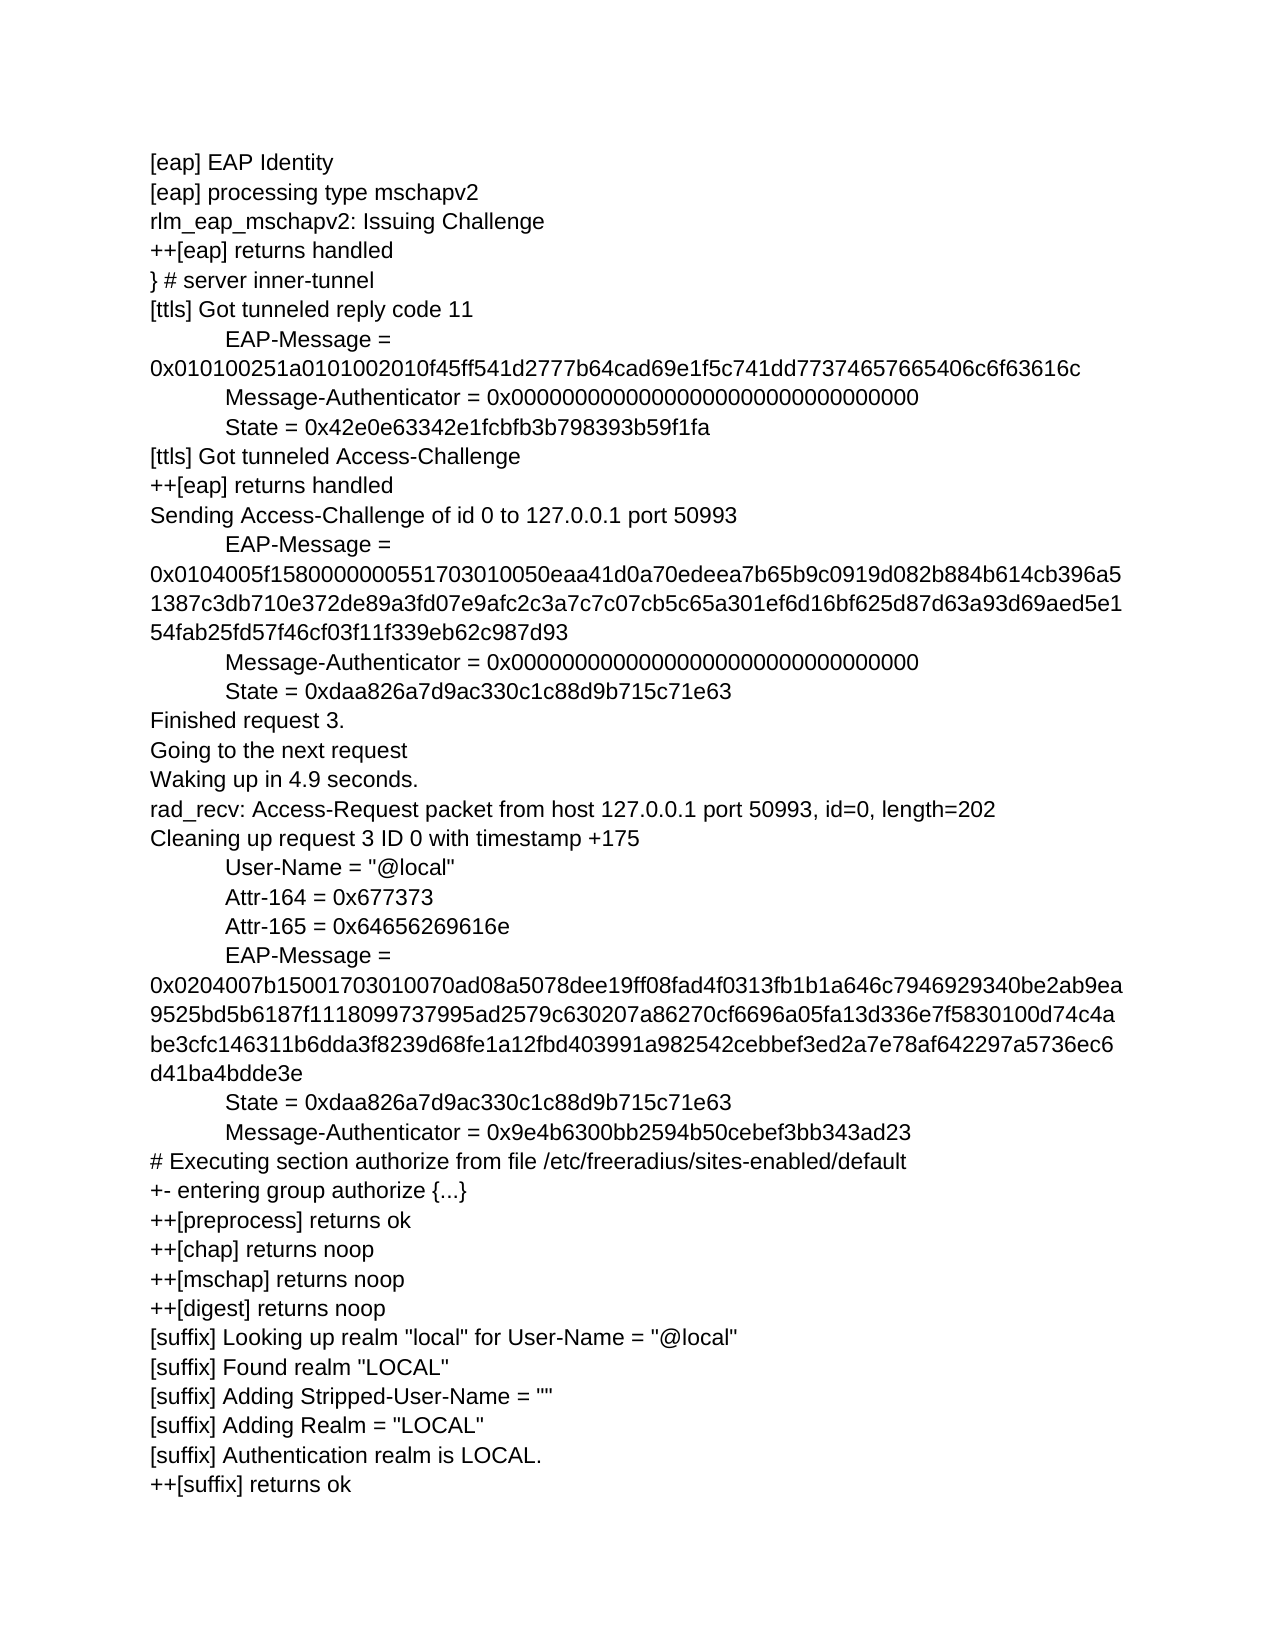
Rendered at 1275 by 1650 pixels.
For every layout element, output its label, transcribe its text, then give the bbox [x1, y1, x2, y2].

text [ttls] Got tunneled reply code 11 [150, 297, 1125, 322]
text [suffix] Adding Realm = "LOCAL" [150, 1413, 1125, 1439]
text Finished request 3. [150, 708, 1125, 734]
text State = 0xdaa826a7d9ac330c1c88d9b715c71e63 [150, 1090, 1125, 1116]
text } # server inner-tunnel [150, 267, 1125, 293]
text ++[digest] returns noop [150, 1296, 1125, 1321]
text rad_recv: Access-Request packet from host 127.0.0.1 port 50993, id=0, length=202 [150, 796, 1125, 822]
text [eap] processing type mschapv2 [150, 179, 1125, 205]
text Message-Authenticator = 0x00000000000000000000000000000000 [150, 385, 1125, 411]
text ++[suffix] returns ok [150, 1472, 1125, 1497]
text [suffix] Found realm "LOCAL" [150, 1354, 1125, 1380]
text ++[eap] returns handled [150, 473, 1125, 499]
text EAP-Message = 0x0204007b15001703010070ad08a5078dee19ff08fad4f0313fb1b1a646c7946929340be2ab9ea9525bd5b6187f1118099737995ad2579c630207a86270cf6696a05fa13d336e7f5830100d74c4abe3cfc146311b6dda3f8239d68fe1a12fbd403991a982542cebbef3ed2a7e78af642297a5736ec6d41ba4bdde3e [150, 943, 1125, 1086]
text [eap] EAP Identity [150, 150, 1125, 176]
text # Executing section authorize from file /etc/freeradius/sites-enabled/default [150, 1149, 1125, 1174]
text [suffix] Adding Stripped-User-Name = "" [150, 1384, 1125, 1409]
text ++[preprocess] returns ok [150, 1207, 1125, 1233]
text [suffix] Looking up realm "local" for User-Name = "@local" [150, 1325, 1125, 1351]
text EAP-Message = 0x0104005f1580000000551703010050eaa41d0a70edeea7b65b9c0919d082b884b614cb396a51387c3db710e372de89a3fd07e9afc2c3a7c7c07cb5c65a301ef6d16bf625d87d63a93d69aed5e154fab25fd57f46cf03f11f339eb62c987d93 [150, 532, 1125, 646]
text ++[eap] returns handled [150, 238, 1125, 264]
text +- entering group authorize {...} [150, 1178, 1125, 1204]
text ++[chap] returns noop [150, 1237, 1125, 1262]
text State = 0x42e0e63342e1fcbfb3b798393b59f1fa [150, 414, 1125, 440]
text ++[mschap] returns noop [150, 1266, 1125, 1292]
text Cleaning up request 3 ID 0 with timestamp +175 [150, 826, 1125, 851]
text rlm_eap_mschapv2: Issuing Challenge [150, 209, 1125, 234]
text EAP-Message = 0x010100251a0101002010f45ff541d2777b64cad69e1f5c741dd77374657665406c6f63616c [150, 326, 1125, 381]
text Sending Access-Challenge of id 0 to 127.0.0.1 port 50993 [150, 502, 1125, 528]
text Message-Authenticator = 0x00000000000000000000000000000000 [150, 649, 1125, 675]
text Going to the next request [150, 737, 1125, 763]
text State = 0xdaa826a7d9ac330c1c88d9b715c71e63 [150, 679, 1125, 704]
text Waking up in 4.9 seconds. [150, 767, 1125, 792]
text User-Name = "@local" [150, 855, 1125, 881]
text Message-Authenticator = 0x9e4b6300bb2594b50cebef3bb343ad23 [150, 1119, 1125, 1145]
text [ttls] Got tunneled Access-Challenge [150, 444, 1125, 469]
text [suffix] Authentication realm is LOCAL. [150, 1442, 1125, 1468]
text Attr-165 = 0x64656269616e [150, 914, 1125, 939]
text Attr-164 = 0x677373 [150, 884, 1125, 910]
